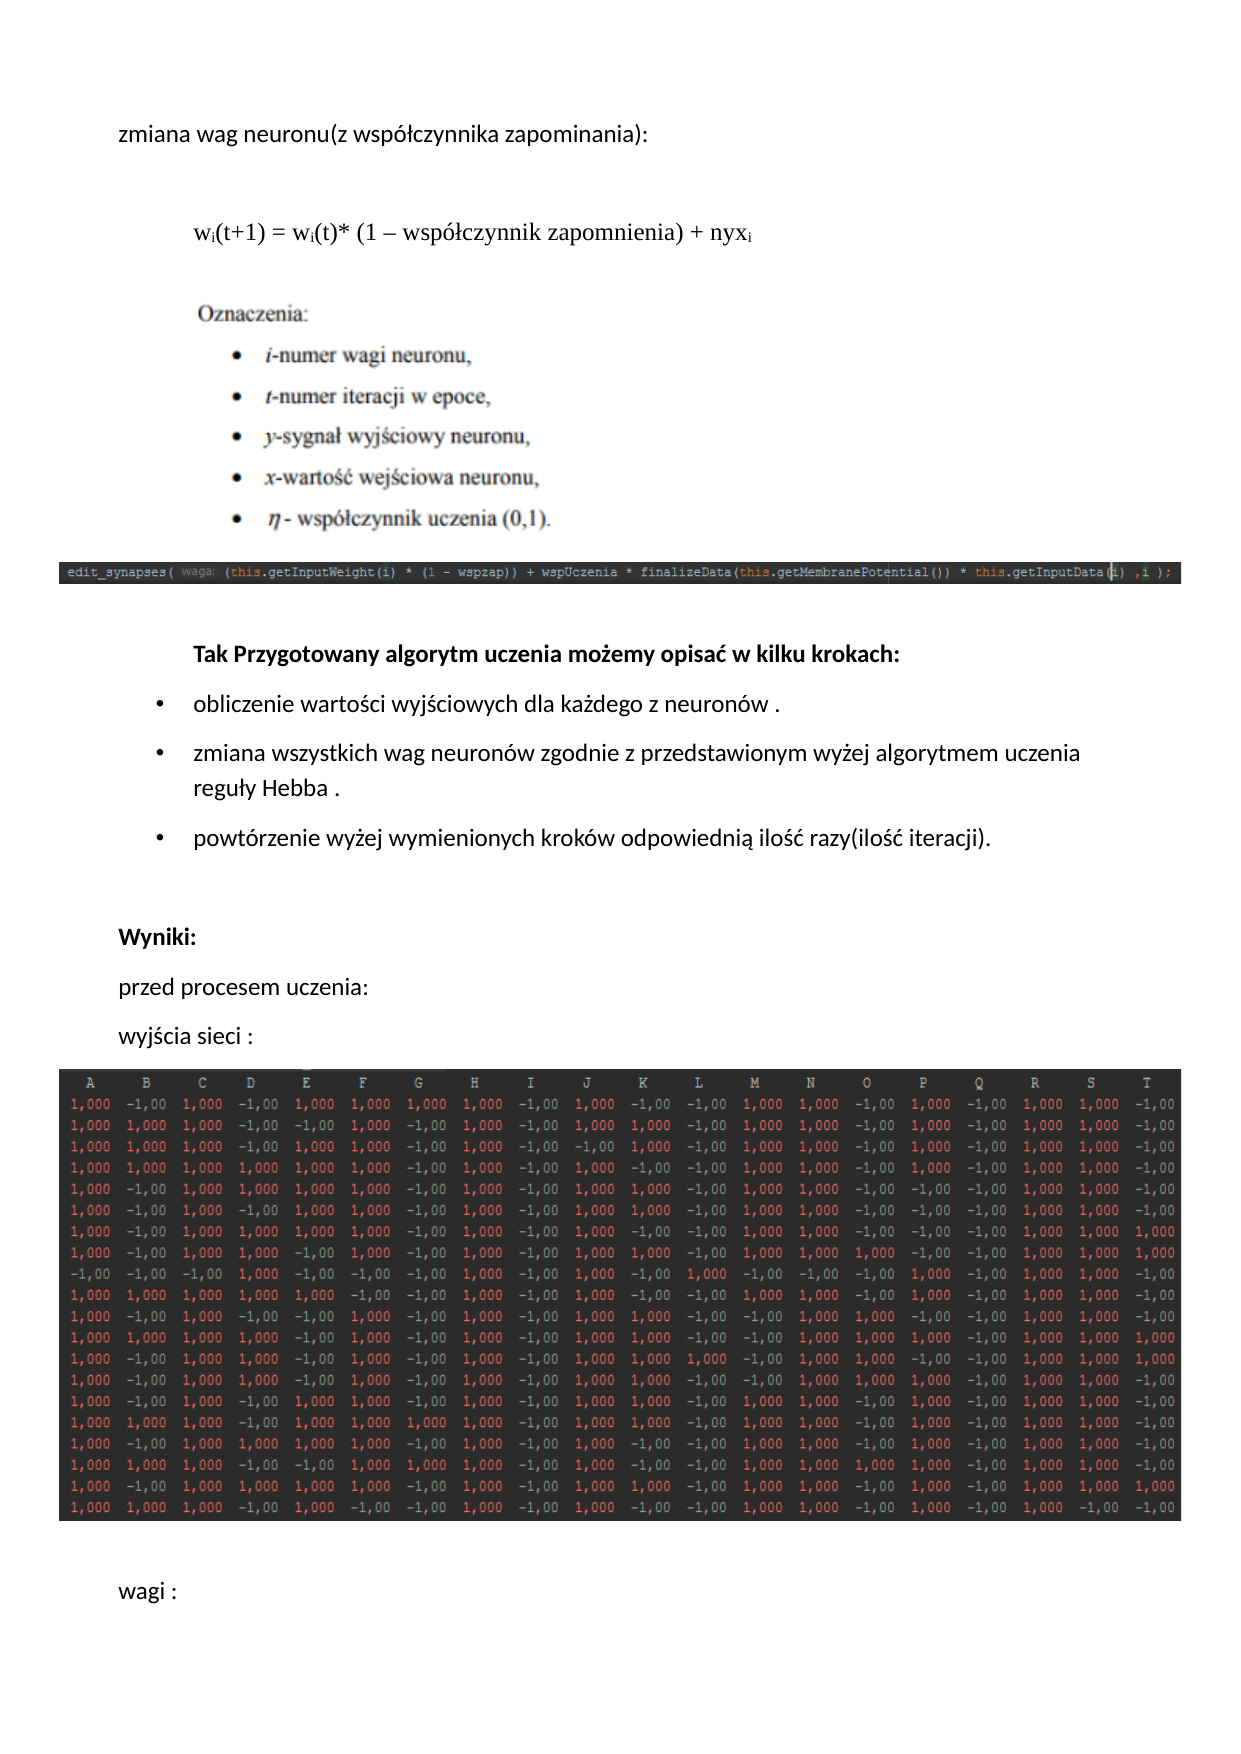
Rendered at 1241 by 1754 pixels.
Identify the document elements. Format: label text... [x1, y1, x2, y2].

picture [188, 298, 590, 548]
list wi(t+1) = wi(t)* (1 – współczynnik zapomnienia) + nyxi [156, 217, 1122, 246]
list powtórzenie wyżej wymienionych kroków odpowiednią ilość razy(ilość iteracji). [156, 822, 1122, 852]
picture [59, 1069, 1182, 1521]
text Wyniki: [118, 921, 1122, 952]
text wyjścia sieci : [118, 1020, 1122, 1051]
text wagi : [118, 1575, 1122, 1606]
list zmiana wszystkich wag neuronów zgodnie z przedstawionym wyżej algorytmem uczenia reguły Hebba . [156, 737, 1122, 803]
text zmiana wag neuronu(z współczynnika zapominania): [118, 118, 1122, 149]
list obliczenie wartości wyjściowych dla każdego z neuronów . [156, 688, 1122, 718]
picture [59, 562, 1182, 584]
list Tak Przygotowany algorytm uczenia możemy opisać w kilku krokach: [156, 638, 1122, 669]
text przed procesem uczenia: [118, 971, 1122, 1001]
